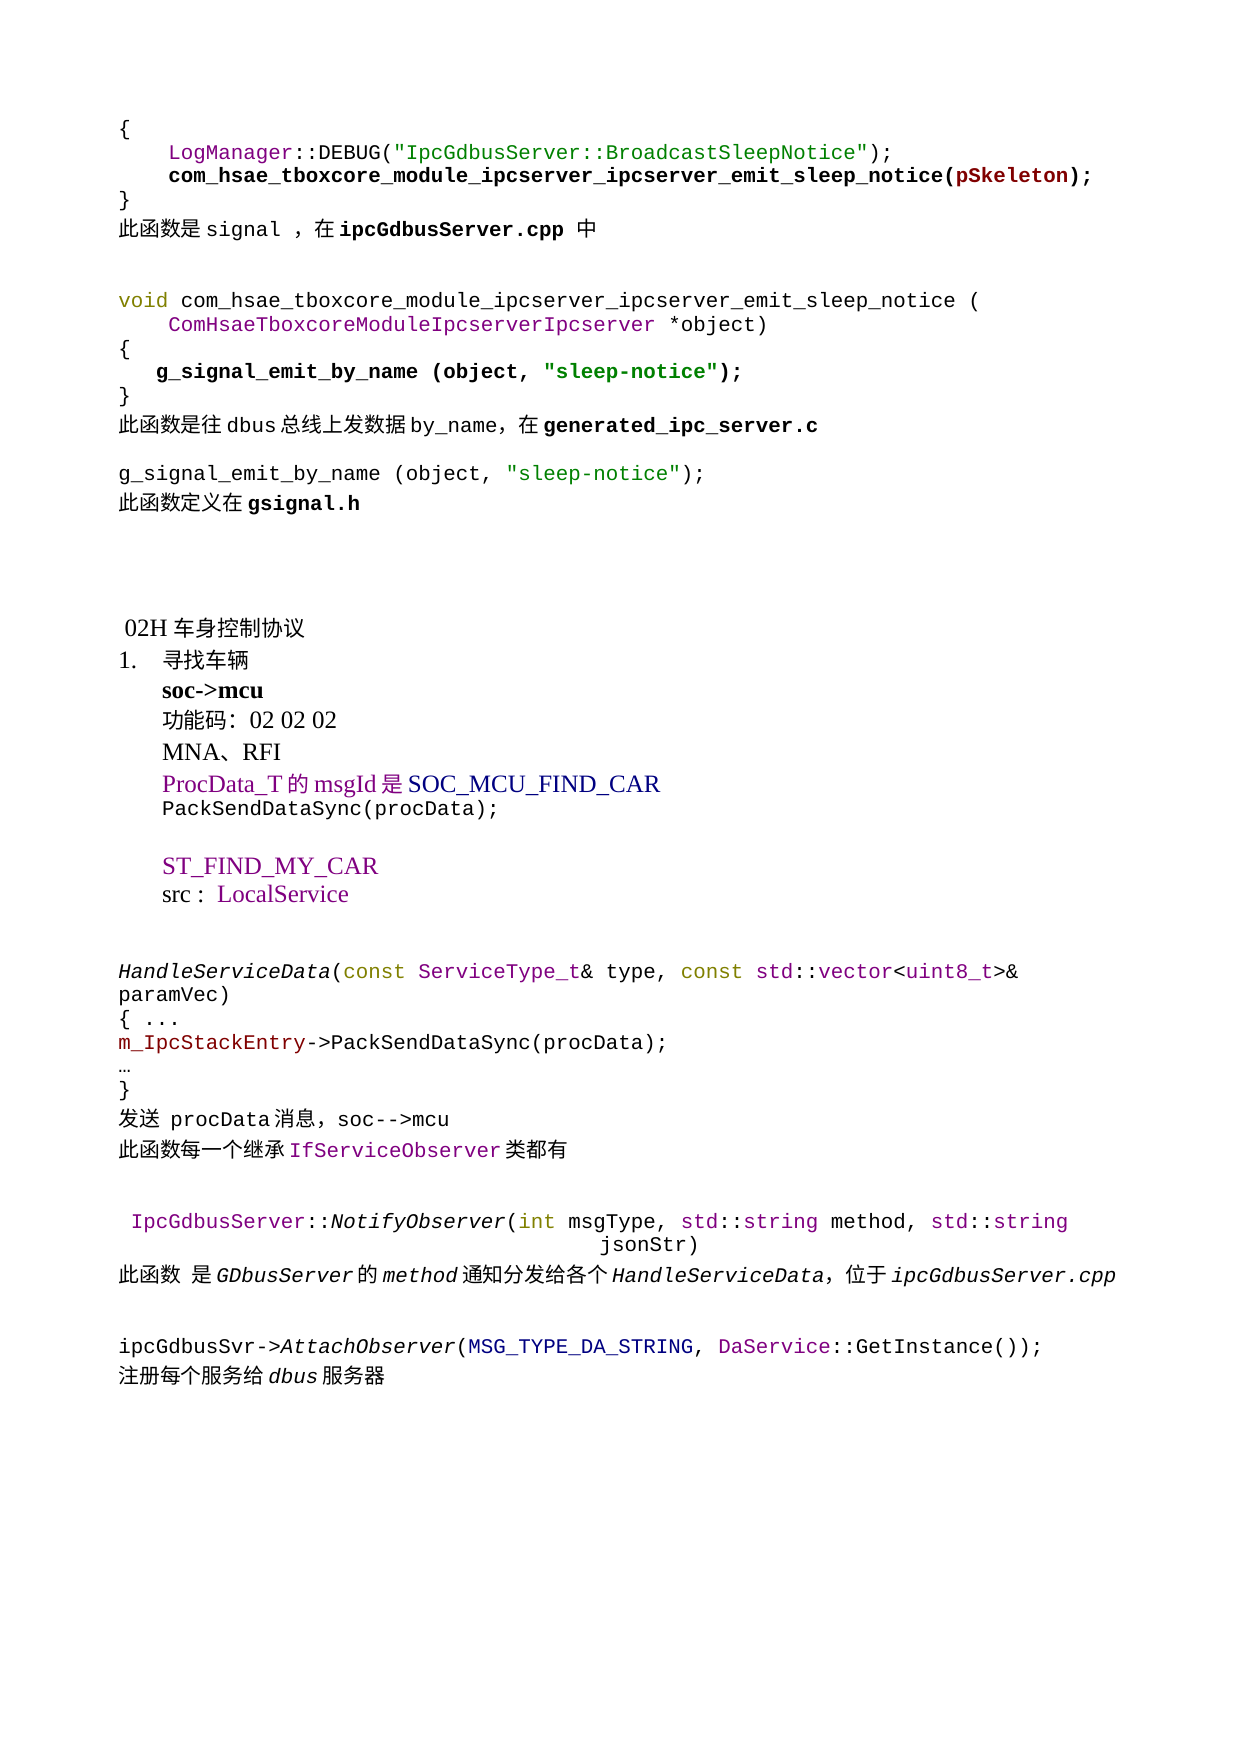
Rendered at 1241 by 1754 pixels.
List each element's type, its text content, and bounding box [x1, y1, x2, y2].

text } [118, 189, 1122, 213]
text ST_FIND_MY_CAR [118, 851, 1122, 879]
text { ... [118, 1008, 1122, 1032]
text HandleServiceData(const ServiceType_t& type, const std::vector<uint8_t>& paramVec) [118, 961, 1122, 1008]
text ComHsaeTboxcoreModuleIpcserverIpcserver *object) [118, 314, 1122, 338]
text 此函数 是GDbusServer的method通知分发给各个HandleServiceData，位于ipcGdbusServer.cpp [118, 1258, 1122, 1288]
text soc->mcu [118, 675, 1122, 703]
text { [118, 118, 1122, 142]
text 02H 车身控制协议 [118, 611, 1122, 643]
text IpcGdbusServer::NotifyObserver(int msgType, std::string method, std::string jsonStr) [118, 1211, 1122, 1258]
text com_hsae_tboxcore_module_ipcserver_ipcserver_emit_sleep_notice(pSkeleton); [118, 165, 1122, 189]
text src : LocalService [118, 879, 1122, 908]
text ProcData_T的msgId是SOC_MCU_FIND_CAR [118, 767, 1122, 798]
text LogManager::DEBUG("IpcGdbusServer::BroadcastSleepNotice"); [118, 142, 1122, 165]
text { [118, 338, 1122, 361]
text … [118, 1055, 1122, 1079]
text 1. 寻找车辆 [118, 643, 1122, 675]
text g_signal_emit_by_name (object, "sleep-notice"); [118, 463, 1122, 486]
text 发送 procData消息，soc-->mcu [118, 1103, 1122, 1133]
text m_IpcStackEntry->PackSendDataSync(procData); [118, 1032, 1122, 1055]
text 注册每个服务给dbus服务器 [118, 1359, 1122, 1390]
text 此函数是往dbus总线上发数据by_name，在generated_ipc_server.c [118, 409, 1122, 439]
text 此函数每一个继承IfServiceObserver类都有 [118, 1133, 1122, 1163]
text void com_hsae_tboxcore_module_ipcserver_ipcserver_emit_sleep_notice ( [118, 290, 1122, 314]
text ipcGdbusSvr->AttachObserver(MSG_TYPE_DA_STRING, DaService::GetInstance()); [118, 1336, 1122, 1359]
text MNA、RFI [118, 735, 1122, 767]
text 功能码：02 02 02 [118, 703, 1122, 735]
text 此函数定义在gsignal.h [118, 486, 1122, 517]
text g_signal_emit_by_name (object, "sleep-notice"); [118, 361, 1122, 385]
text PackSendDataSync(procData); [118, 798, 1122, 822]
text } [118, 385, 1122, 409]
text } [118, 1079, 1122, 1103]
text 此函数是signal ，在ipcGdbusServer.cpp 中 [118, 213, 1122, 243]
